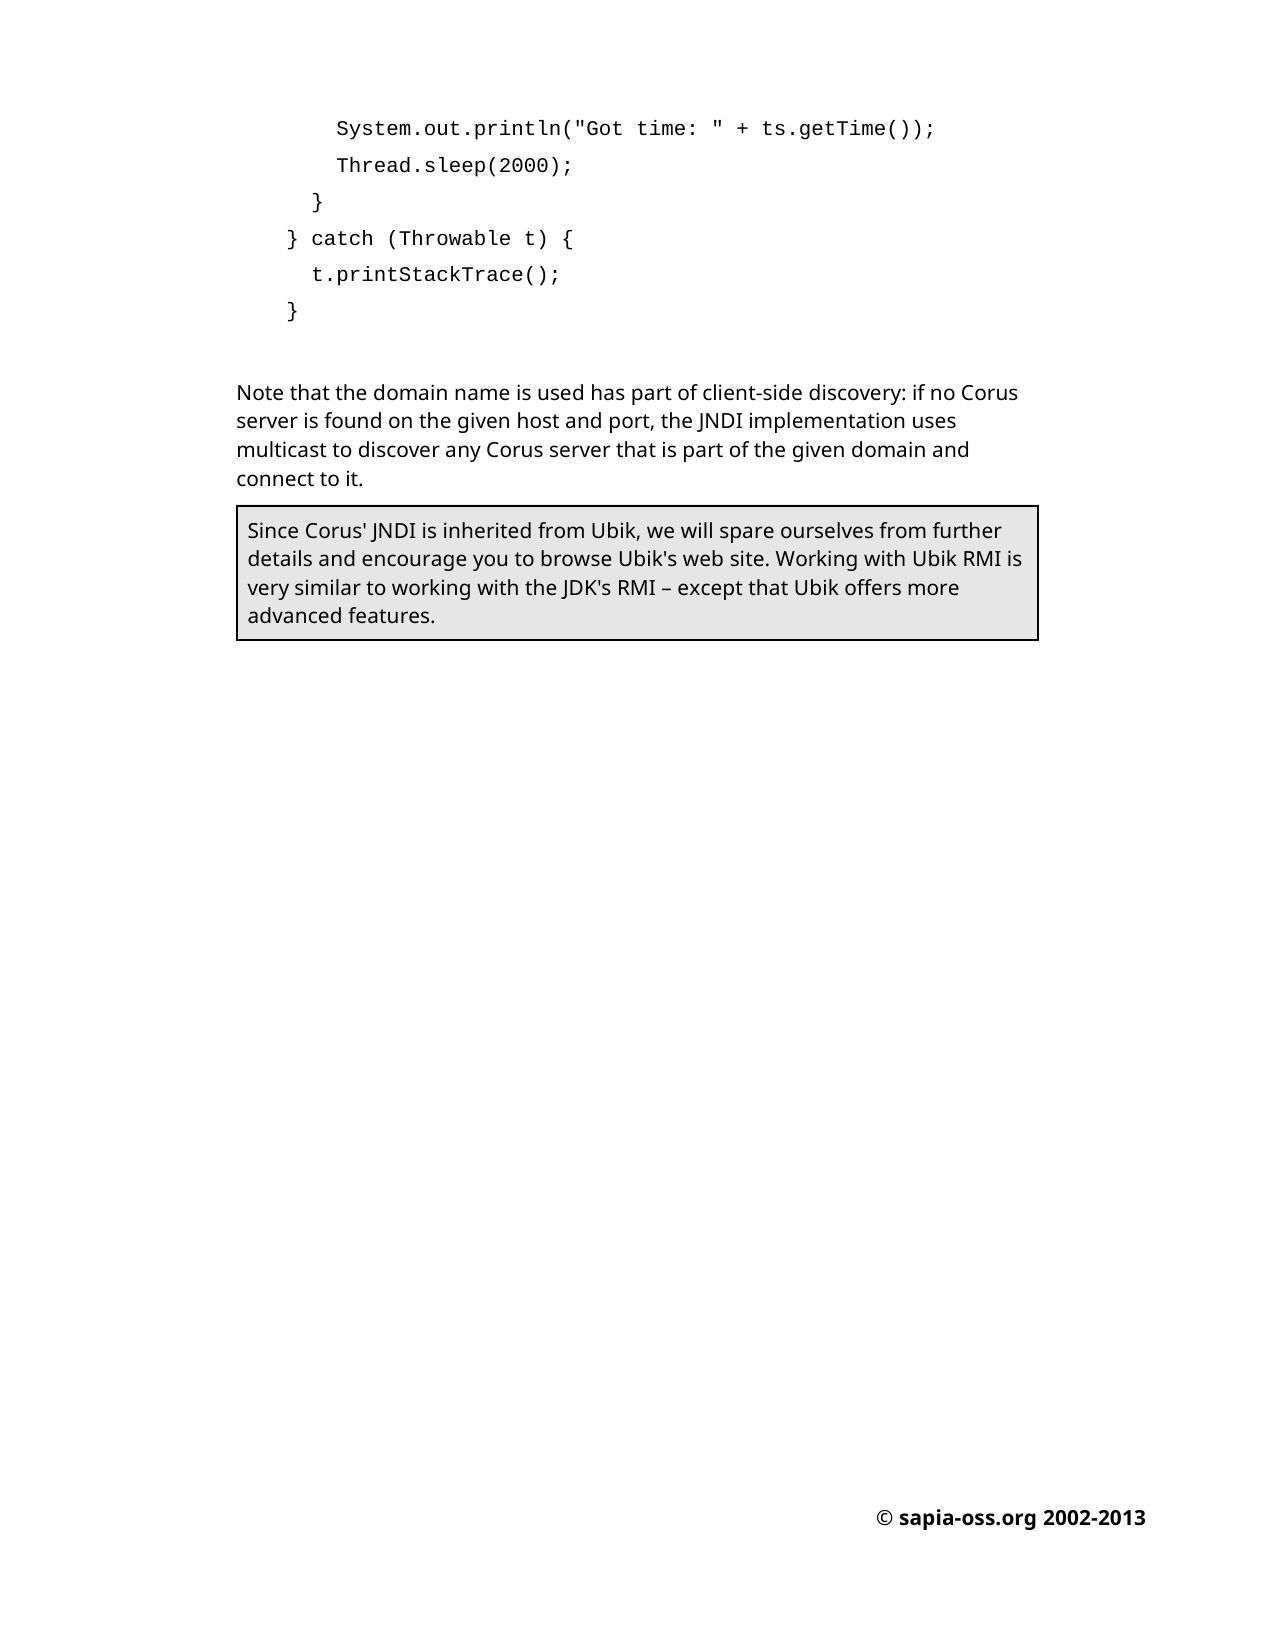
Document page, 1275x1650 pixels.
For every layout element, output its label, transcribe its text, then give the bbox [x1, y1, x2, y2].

text Since Corus' JNDI is inherited from Ubik, we will spare ourselves from further details and encourage you to browse Ubik's web site. Working with Ubik RMI is very similar to working with the JDK's RMI – except that Ubik offers more advanced features. [238, 507, 1037, 639]
text } catch (Throwable t) { [236, 227, 1039, 251]
text } [236, 300, 1039, 324]
text System.out.println("Got time: " + ts.getTime()); [236, 118, 1039, 142]
text Note that the domain name is used has part of client-side discovery: if no Corus server is found on the given host and port, the JNDI implementation uses multicast to discover any Corus server that is part of the given domain and connect to it. [236, 378, 1039, 492]
text t.printStackTrace(); [236, 264, 1039, 288]
text Thread.sleep(2000); [236, 154, 1039, 178]
text } [236, 191, 1039, 215]
